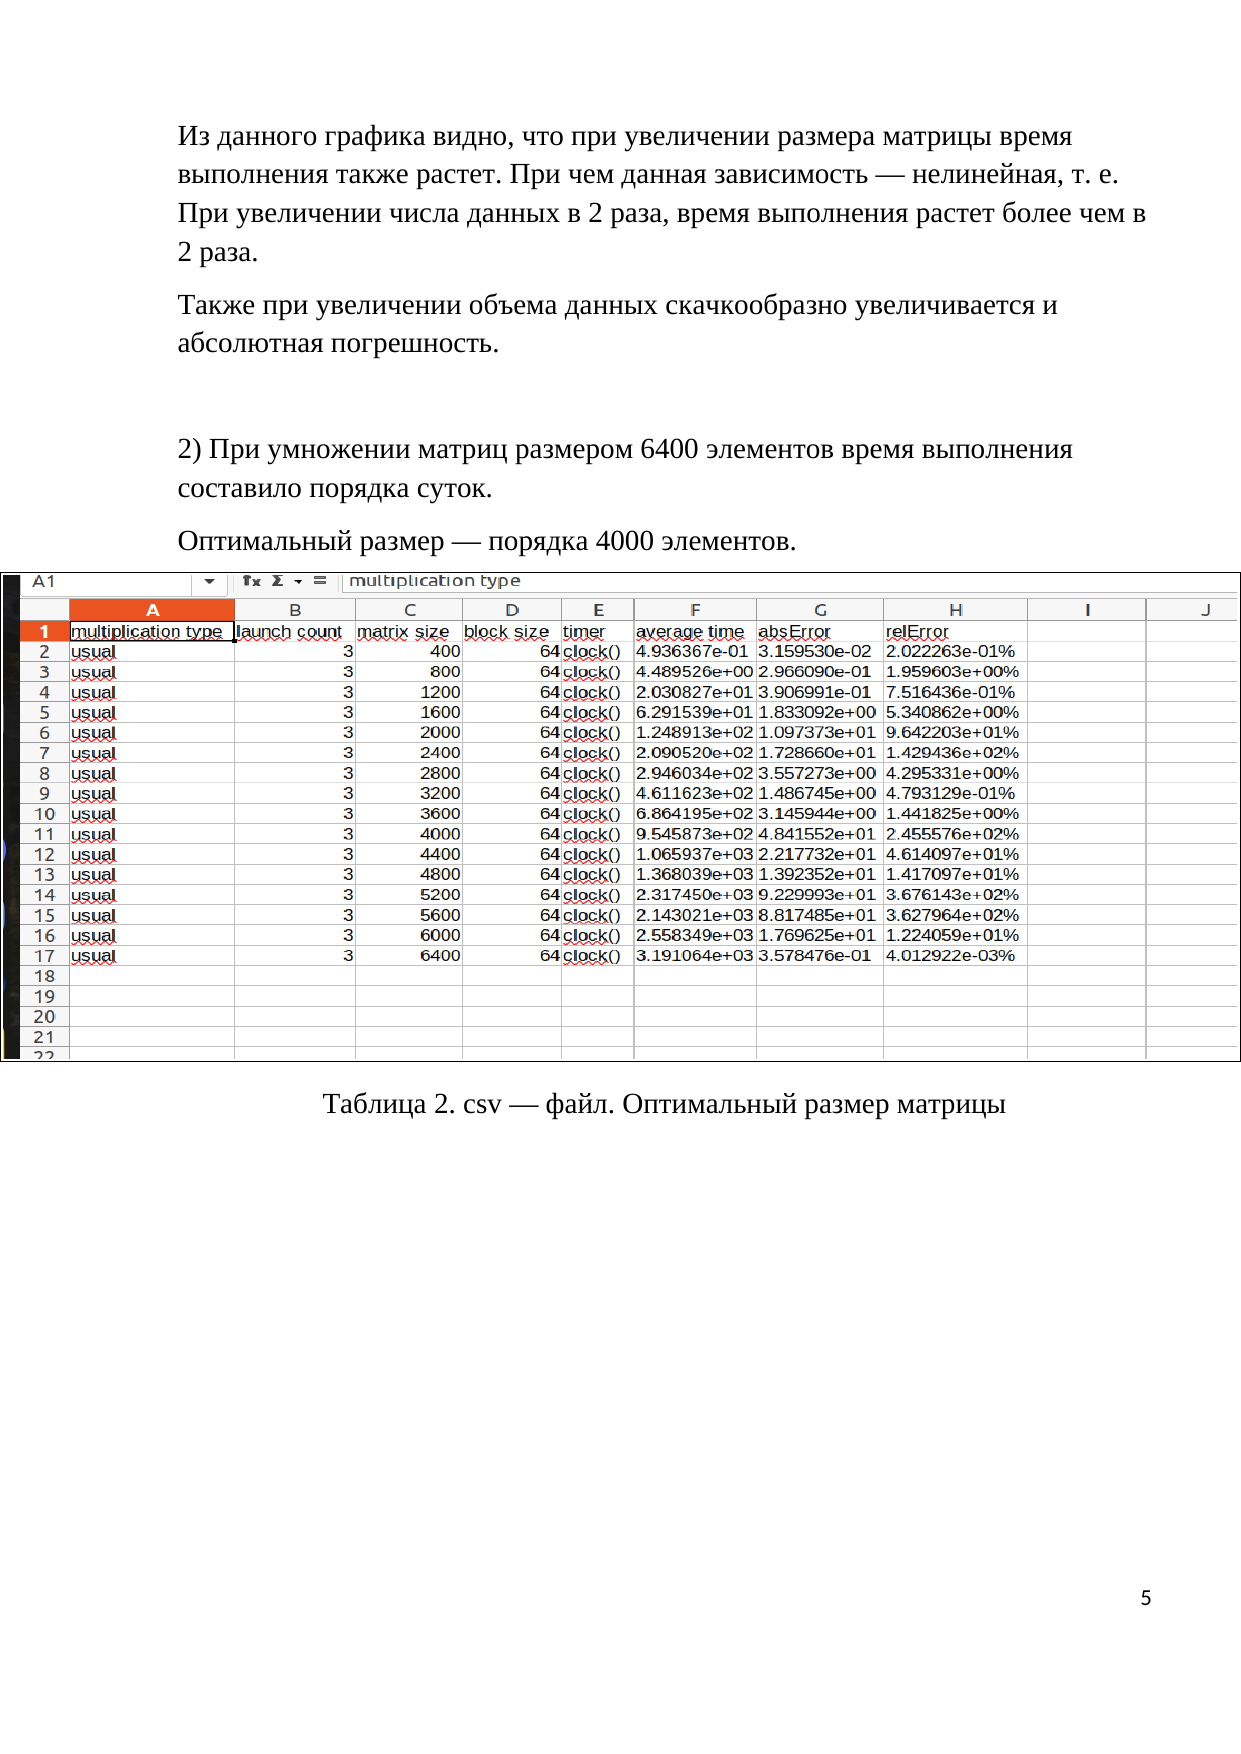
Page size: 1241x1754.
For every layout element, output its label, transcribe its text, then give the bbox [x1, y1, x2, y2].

text [1, 573, 1240, 1061]
text Оптимальный размер — порядка 4000 элементов. [177, 523, 1152, 557]
text 2) При умножении матриц размером 6400 элементов время выполнения составило порядка суток. [177, 432, 1152, 504]
text Таблица 2. csv — файл. Оптимальный размер матрицы [177, 1062, 1152, 1120]
text Из данного графика видно, что при увеличении размера матрицы время выполнения также растет. При чем данная зависимость — нелинейная, т. е. При увеличении числа данных в 2 раза, время выполнения растет более чем в 2 раза. [177, 118, 1152, 267]
text Также при увеличении объема данных скачкообразно увеличивается и абсолютная погрешность. [177, 287, 1152, 359]
picture [3, 575, 233, 1059]
